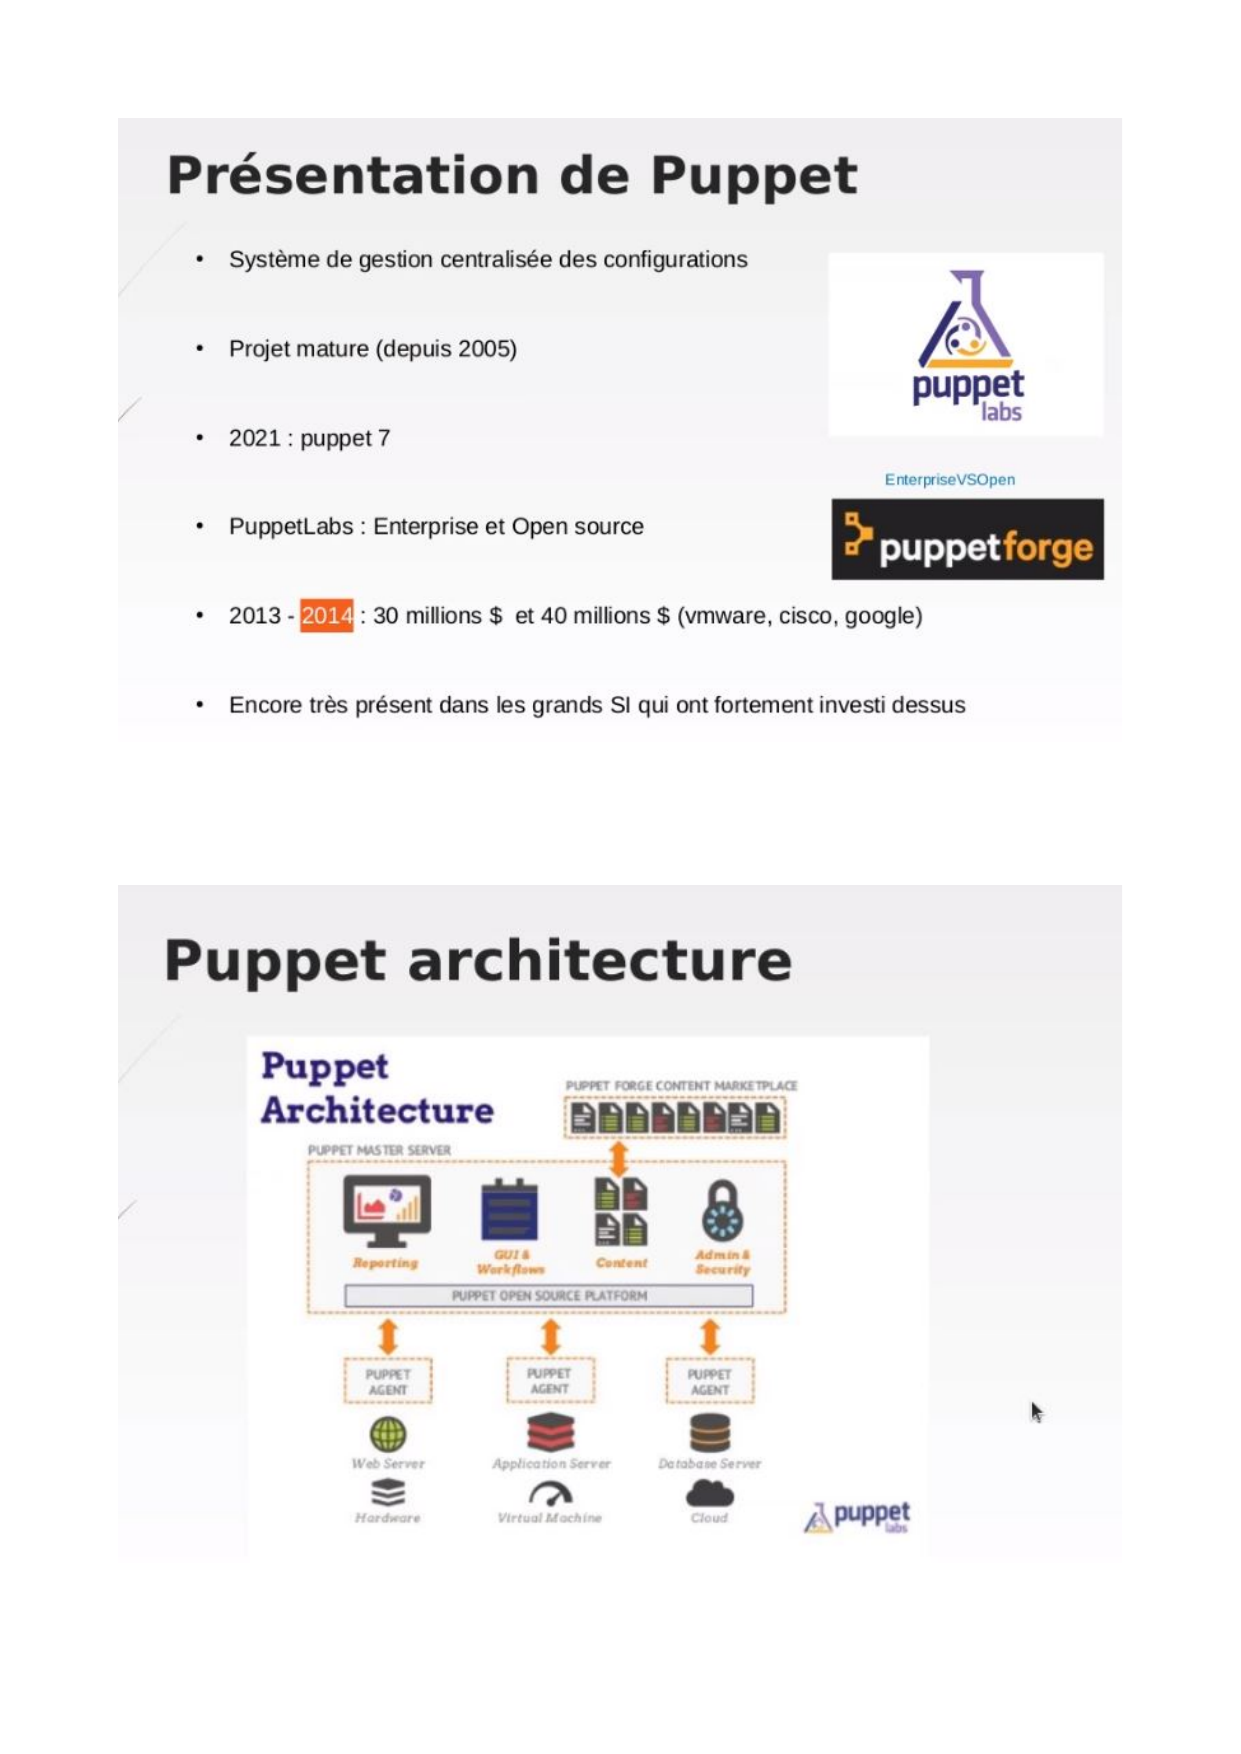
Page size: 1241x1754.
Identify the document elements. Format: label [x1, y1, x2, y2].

picture [118, 118, 1123, 742]
picture [118, 885, 1123, 1563]
